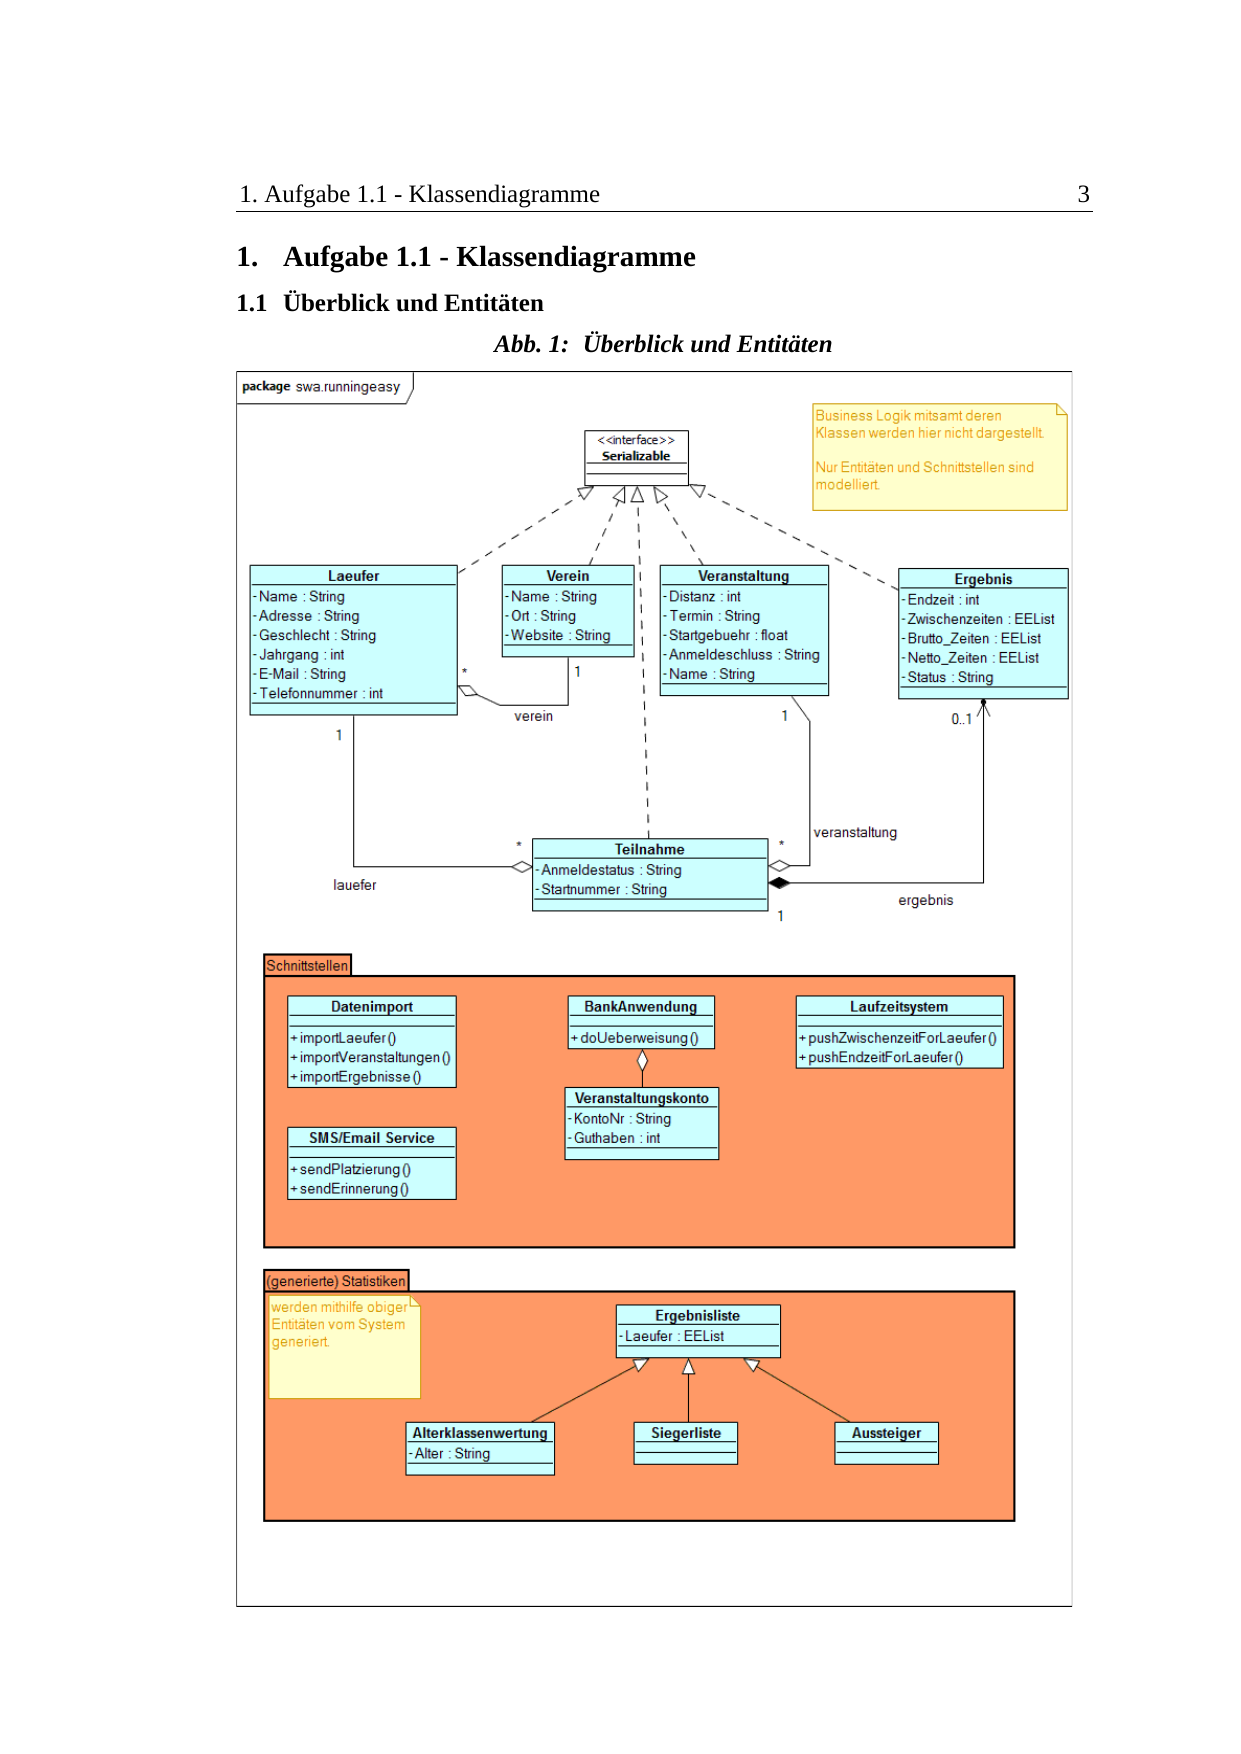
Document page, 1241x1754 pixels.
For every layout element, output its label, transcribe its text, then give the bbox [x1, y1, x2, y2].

list Überblick und Entitäten [236, 330, 1093, 358]
picture [236, 371, 1073, 1607]
subtitle Überblick und Entitäten [236, 289, 1093, 316]
subtitle Aufgabe 1.1 - Klassendiagramme [236, 240, 1093, 273]
